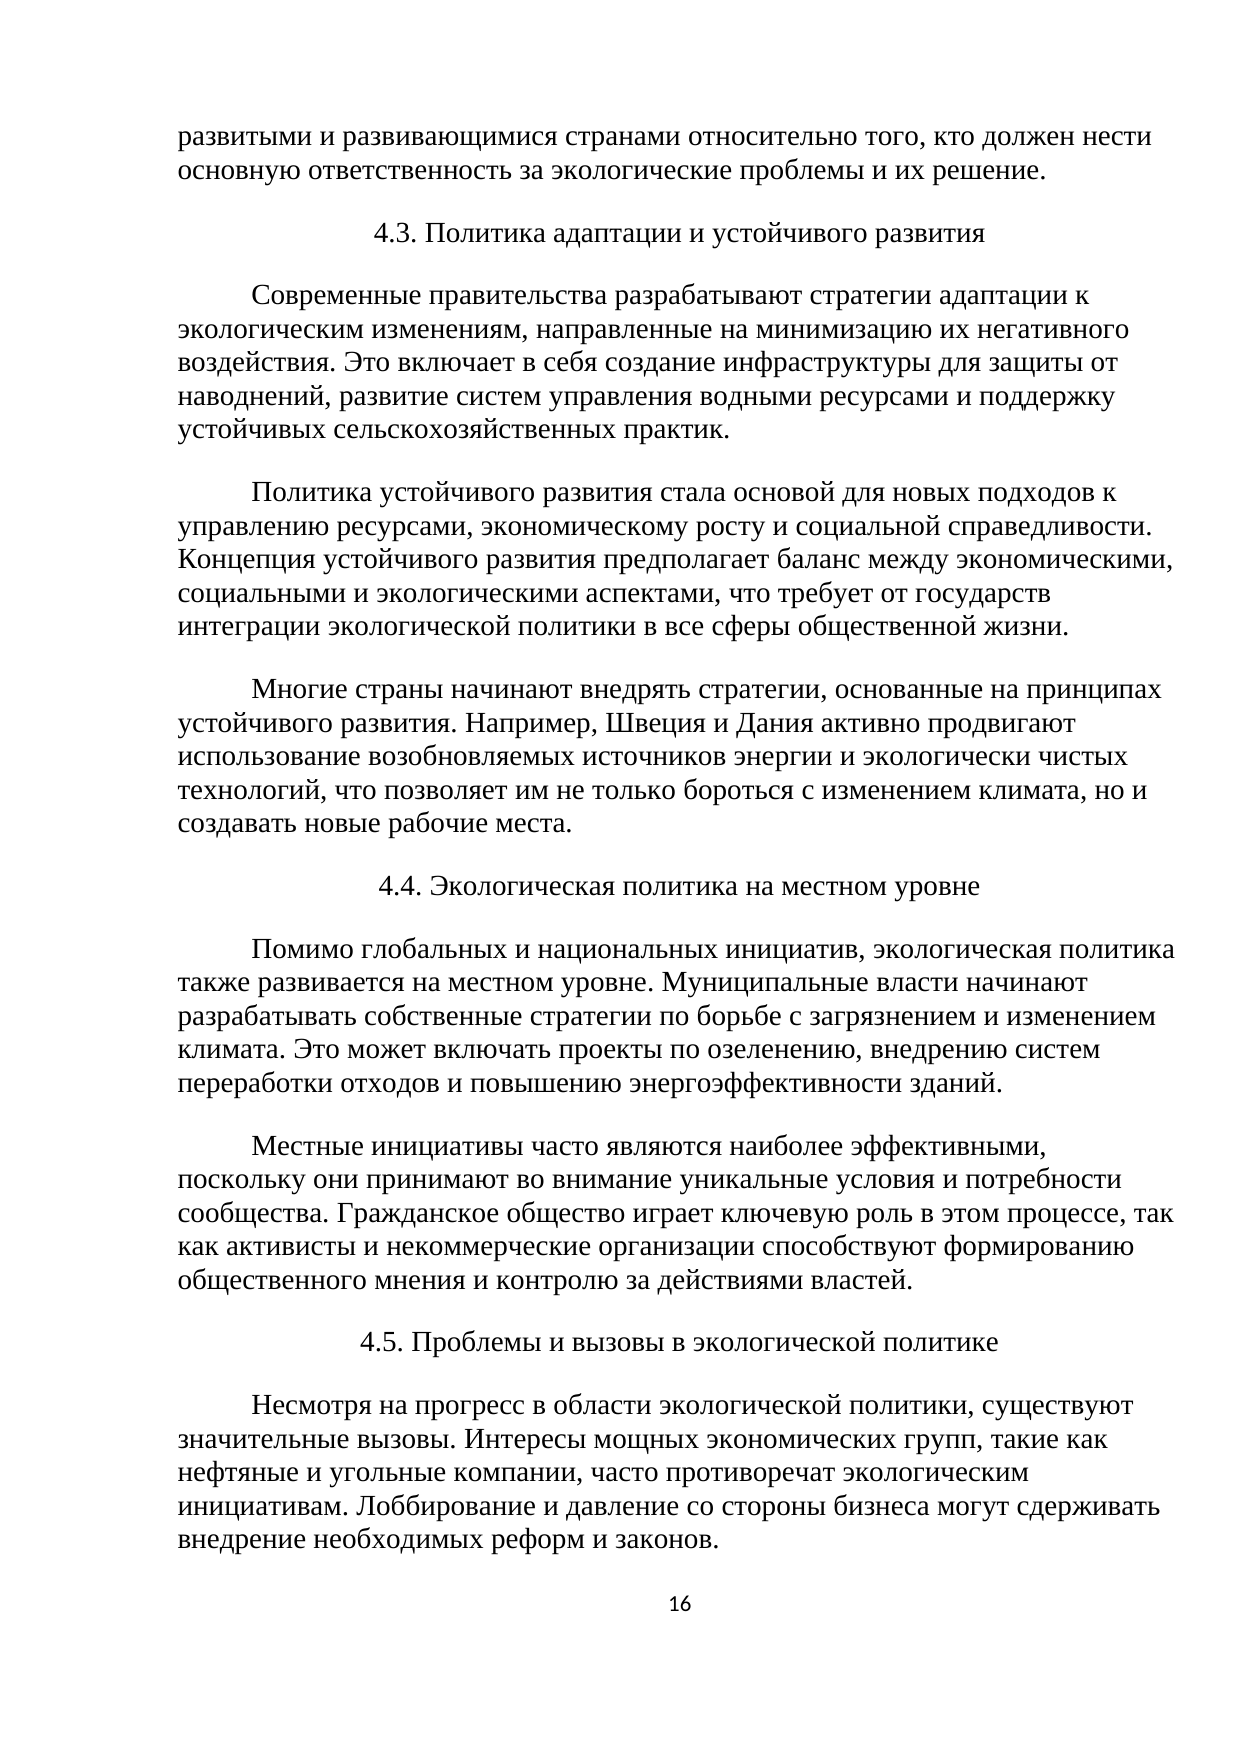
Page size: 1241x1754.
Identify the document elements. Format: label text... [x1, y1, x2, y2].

subtitle Местные инициативы часто являются наиболее эффективными, поскольку они принимают во внимание уникальные условия и потребности сообщества. Гражданское общество играет ключевую роль в этом процессе, так как активисты и некоммерческие организации способствуют формированию общественного мнения и контролю за действиями властей. [177, 1128, 1182, 1295]
subtitle Несмотря на прогресс в области экологической политики, существуют значительные вызовы. Интересы мощных экономических групп, такие как нефтяные и угольные компании, часто противоречат экологическим инициативам. Лоббирование и давление со стороны бизнеса могут сдерживать внедрение необходимых реформ и законов. [177, 1387, 1182, 1555]
subtitle 4.4. Экологическая политика на местном уровне [177, 868, 1182, 902]
subtitle 4.3. Политика адаптации и устойчивого развития [177, 215, 1182, 248]
subtitle 4.5. Проблемы и вызовы в экологической политике [177, 1324, 1182, 1358]
subtitle Помимо глобальных и национальных инициатив, экологическая политика также развивается на местном уровне. Муниципальные власти начинают разрабатывать собственные стратегии по борьбе с загрязнением и изменением климата. Это может включать проекты по озеленению, внедрению систем переработки отходов и повышению энергоэффективности зданий. [177, 931, 1182, 1098]
subtitle Современные правительства разрабатывают стратегии адаптации к экологическим изменениям, направленные на минимизацию их негативного воздействия. Это включает в себя создание инфраструктуры для защиты от наводнений, развитие систем управления водными ресурсами и поддержку устойчивых сельскохозяйственных практик. [177, 277, 1182, 445]
subtitle Многие страны начинают внедрять стратегии, основанные на принципах устойчивого развития. Например, Швеция и Дания активно продвигают использование возобновляемых источников энергии и экологически чистых технологий, что позволяет им не только бороться с изменением климата, но и создавать новые рабочие места. [177, 671, 1182, 839]
subtitle Политика устойчивого развития стала основой для новых подходов к управлению ресурсами, экономическому росту и социальной справедливости. Концепция устойчивого развития предполагает баланс между экономическими, социальными и экологическими аспектами, что требует от государств интеграции экологической политики в все сферы общественной жизни. [177, 474, 1182, 642]
subtitle развитыми и развивающимися странами относительно того, кто должен нести основную ответственность за экологические проблемы и их решение. [177, 118, 1182, 186]
